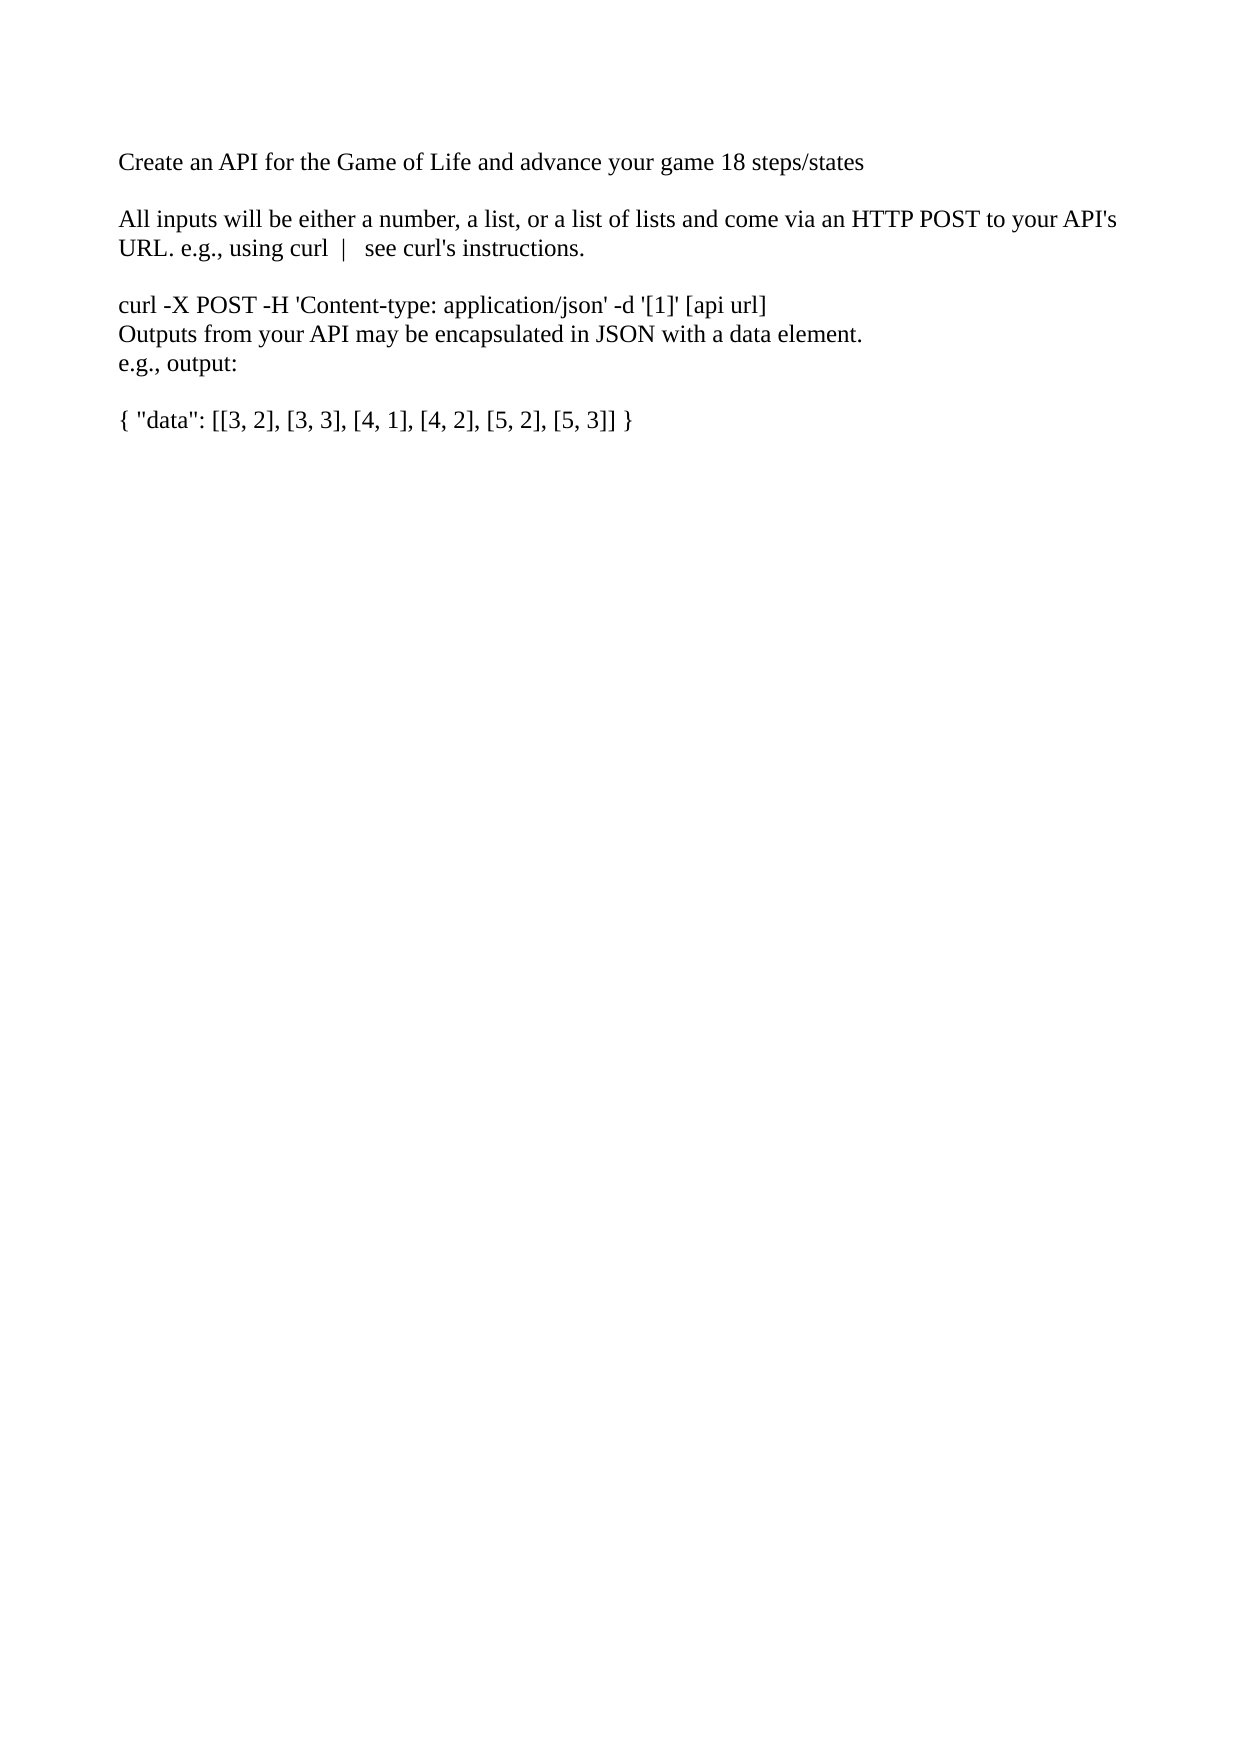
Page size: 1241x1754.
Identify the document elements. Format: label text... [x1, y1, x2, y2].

text All inputs will be either a number, a list, or a list of lists and come via an HTTP POST to your API's URL. e.g., using curl | see curl's instructions. [118, 204, 1122, 262]
text curl -X POST -H 'Content-type: application/json' -d '[1]' [api url] [118, 291, 1122, 319]
text Outputs from your API may be encapsulated in JSON with a data element. [118, 319, 1122, 348]
text { "data": [[3, 2], [3, 3], [4, 1], [4, 2], [5, 2], [5, 3]] } [118, 406, 1122, 434]
text Create an API for the Game of Life and advance your game 18 steps/states [118, 147, 1122, 176]
text e.g., output: [118, 348, 1122, 377]
